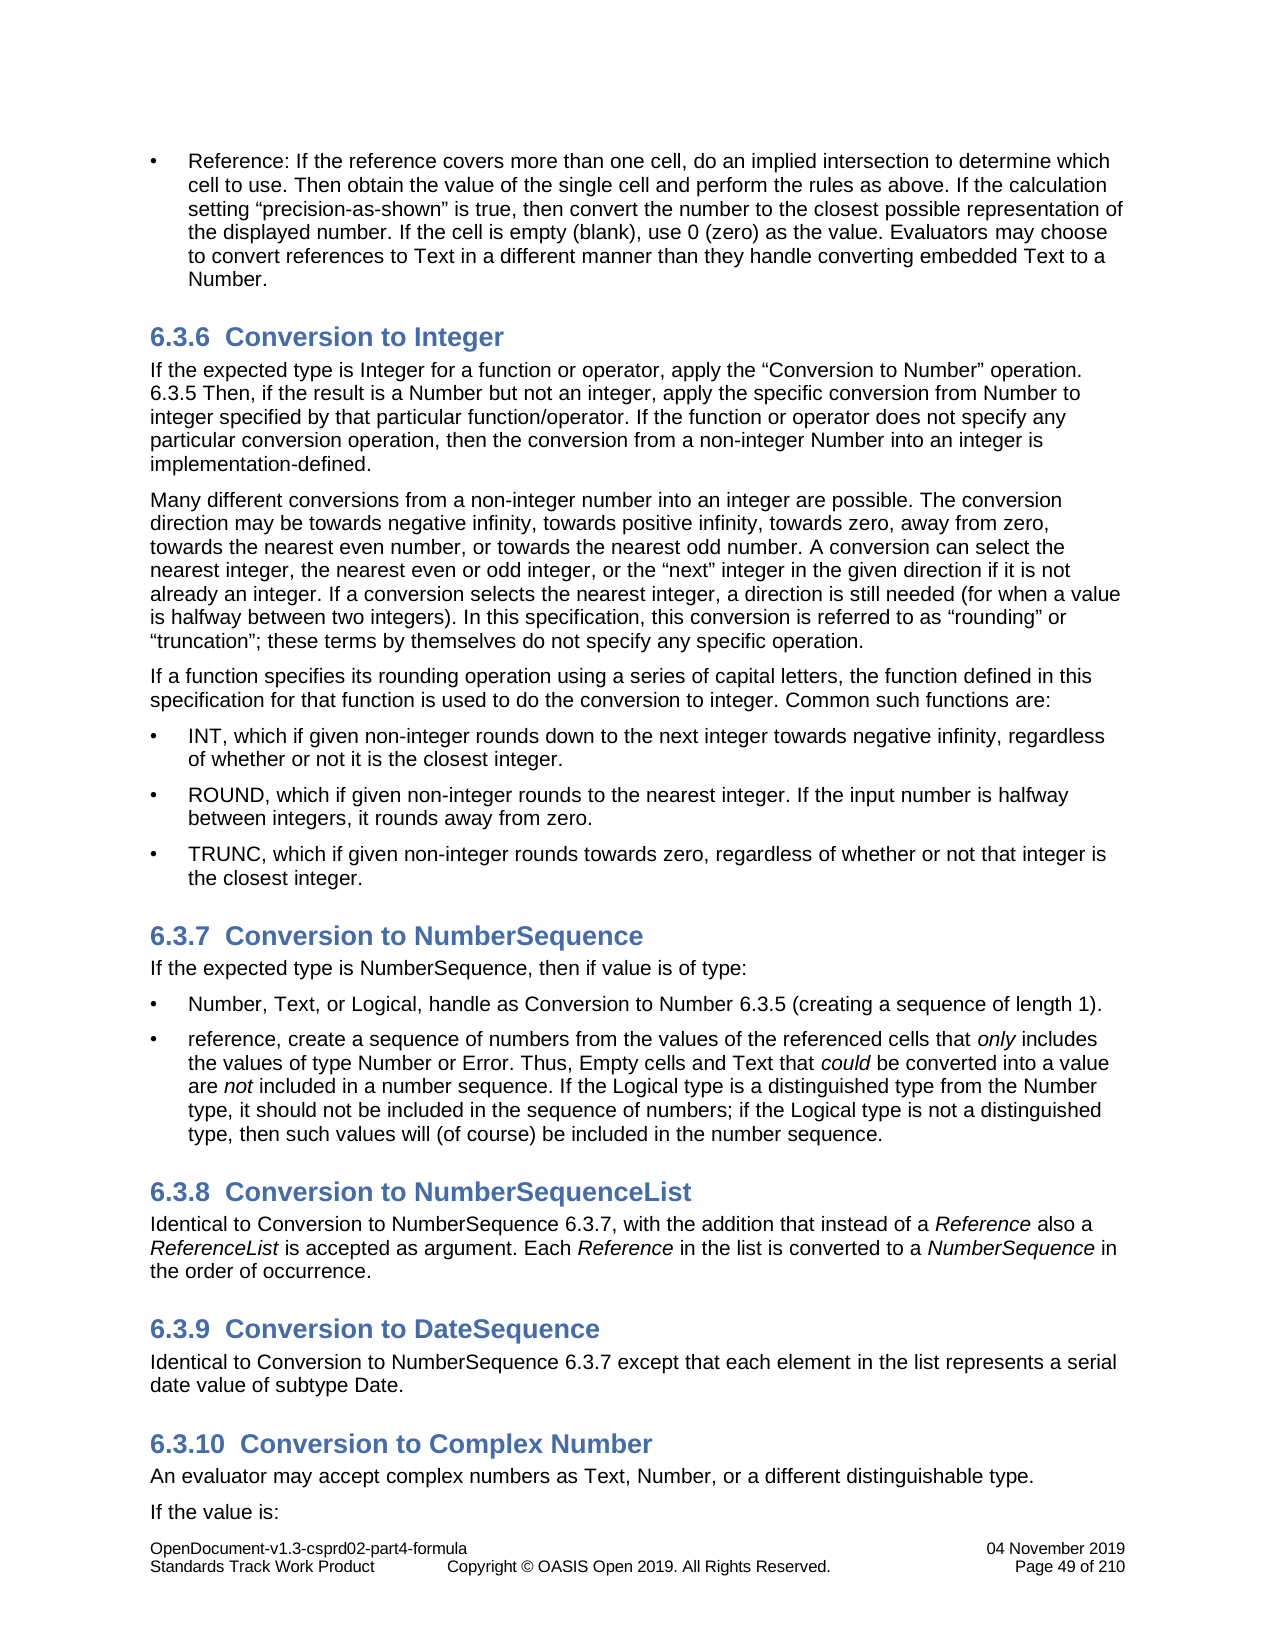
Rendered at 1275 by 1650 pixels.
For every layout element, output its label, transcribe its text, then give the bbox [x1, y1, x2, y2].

list ROUND, which if given non-integer rounds to the nearest integer. If the input number is halfway between integers, it rounds away from zero. [150, 783, 1125, 830]
subtitle Conversion to NumberSequence [150, 921, 1125, 951]
text If a function specifies its rounding operation using a series of capital letters, the function defined in this specification for that function is used to do the conversion to integer. Common such functions are: [150, 665, 1125, 712]
text If the expected type is Integer for a function or operator, apply the “Conversion to Number” operation. 6.3.5 Then, if the result is a Number but not an integer, apply the specific conversion from Number to integer specified by that particular function/operator. If the function or operator does not specify any particular conversion operation, then the conversion from a non-integer Number into an integer is implementation-defined. [150, 358, 1125, 476]
subtitle Conversion to Integer [150, 322, 1125, 352]
text Many different conversions from a non-integer number into an integer are possible. The conversion direction may be towards negative infinity, towards positive infinity, towards zero, away from zero, towards the nearest even number, or towards the nearest odd number. A conversion can select the nearest integer, the nearest even or odd integer, or the “next” integer in the given direction if it is not already an integer. If a conversion selects the nearest integer, a direction is still needed (for when a value is halfway between two integers). In this specification, this conversion is referred to as “rounding” or “truncation”; these terms by themselves do not specify any specific operation. [150, 488, 1125, 653]
list INT, which if given non-integer rounds down to the next integer towards negative infinity, regardless of whether or not it is the closest integer. [150, 724, 1125, 771]
text If the value is: [150, 1500, 1125, 1524]
text An evaluator may accept complex numbers as Text, Number, or a different distinguishable type. [150, 1464, 1125, 1488]
text Identical to Conversion to NumberSequence 6.3.7 except that each element in the list represents a serial date value of subtype Date. [150, 1350, 1125, 1397]
text Identical to Conversion to NumberSequence 6.3.7, with the addition that instead of a Reference also a ReferenceList is accepted as argument. Each Reference in the list is converted to a NumberSequence in the order of occurrence. [150, 1213, 1125, 1283]
text If the expected type is NumberSequence, then if value is of type: [150, 957, 1125, 980]
list Reference: If the reference covers more than one cell, do an implied intersection to determine which cell to use. Then obtain the value of the single cell and perform the rules as above. If the calculation setting “precision-as-shown” is true, then convert the number to the closest possible representation of the displayed number. If the cell is empty (blank), use 0 (zero) as the value. Evaluators may choose to convert references to Text in a different manner than they handle converting embedded Text to a Number. [150, 150, 1125, 291]
subtitle Conversion to NumberSequenceList [150, 1177, 1125, 1207]
subtitle Conversion to DateSequence [150, 1314, 1125, 1344]
list TRUNC, which if given non-integer rounds towards zero, regardless of whether or not that integer is the closest integer. [150, 842, 1125, 889]
subtitle Conversion to Complex Number [150, 1428, 1125, 1458]
list Number, Text, or Logical, handle as Conversion to Number 6.3.5 (creating a sequence of length 1). [150, 992, 1125, 1016]
list reference, create a sequence of numbers from the values of the referenced cells that only includes the values of type Number or Error. Thus, Empty cells and Text that could be converted into a value are not included in a number sequence. If the Logical type is a distinguished type from the Number type, it should not be included in the sequence of numbers; if the Logical type is not a distinguished type, then such values will (of course) be included in the number sequence. [150, 1028, 1125, 1146]
